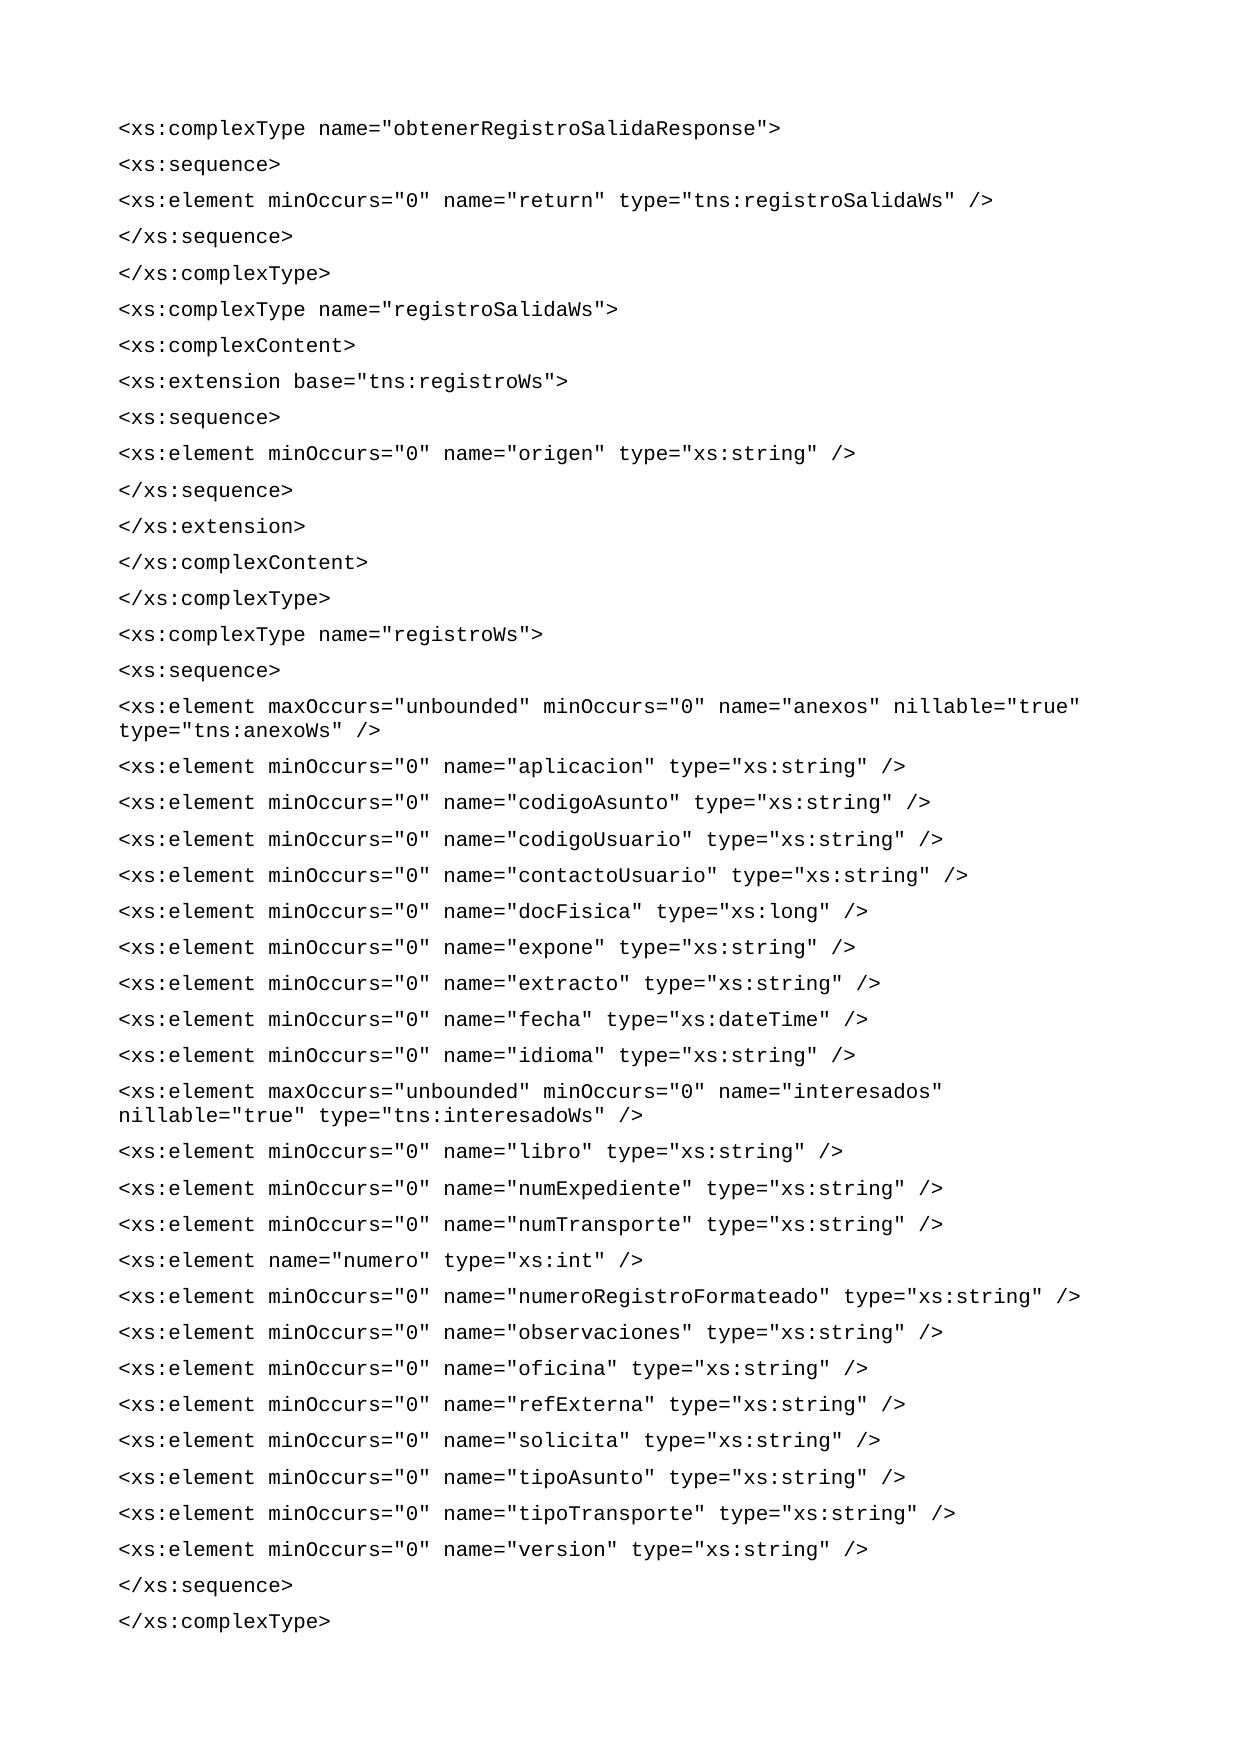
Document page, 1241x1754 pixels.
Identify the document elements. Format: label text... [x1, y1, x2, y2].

text <xs:element minOccurs="0" name="refExterna" type="xs:string" /> [118, 1394, 1122, 1418]
text <xs:extension base="tns:registroWs"> [118, 371, 1122, 395]
text </xs:complexType> [118, 1611, 1122, 1635]
text <xs:element minOccurs="0" name="numExpediente" type="xs:string" /> [118, 1177, 1122, 1201]
text </xs:sequence> [118, 1575, 1122, 1599]
text </xs:complexContent> [118, 552, 1122, 576]
text <xs:element minOccurs="0" name="fecha" type="xs:dateTime" /> [118, 1009, 1122, 1033]
text <xs:complexType name="registroSalidaWs"> [118, 299, 1122, 322]
text </xs:complexType> [118, 588, 1122, 612]
text </xs:sequence> [118, 227, 1122, 250]
text <xs:element minOccurs="0" name="extracto" type="xs:string" /> [118, 973, 1122, 997]
text <xs:element minOccurs="0" name="aplicacion" type="xs:string" /> [118, 756, 1122, 780]
text <xs:sequence> [118, 154, 1122, 178]
text <xs:element minOccurs="0" name="solicita" type="xs:string" /> [118, 1431, 1122, 1454]
text <xs:sequence> [118, 660, 1122, 684]
text <xs:sequence> [118, 407, 1122, 431]
text </xs:complexType> [118, 263, 1122, 286]
text <xs:element maxOccurs="unbounded" minOccurs="0" name="interesados" nillable="true" type="tns:interesadoWs" /> [118, 1082, 1122, 1129]
text <xs:element minOccurs="0" name="version" type="xs:string" /> [118, 1539, 1122, 1563]
text </xs:sequence> [118, 479, 1122, 503]
text <xs:element minOccurs="0" name="numTransporte" type="xs:string" /> [118, 1214, 1122, 1237]
text <xs:element minOccurs="0" name="expone" type="xs:string" /> [118, 937, 1122, 961]
text <xs:element minOccurs="0" name="codigoAsunto" type="xs:string" /> [118, 792, 1122, 816]
text <xs:element maxOccurs="unbounded" minOccurs="0" name="anexos" nillable="true" type="tns:anexoWs" /> [118, 696, 1122, 744]
text <xs:element minOccurs="0" name="contactoUsuario" type="xs:string" /> [118, 865, 1122, 888]
text <xs:complexContent> [118, 335, 1122, 359]
text <xs:element minOccurs="0" name="oficina" type="xs:string" /> [118, 1358, 1122, 1382]
text </xs:extension> [118, 516, 1122, 539]
text <xs:element minOccurs="0" name="libro" type="xs:string" /> [118, 1141, 1122, 1165]
text <xs:element minOccurs="0" name="idioma" type="xs:string" /> [118, 1045, 1122, 1069]
text <xs:element minOccurs="0" name="origen" type="xs:string" /> [118, 443, 1122, 467]
text <xs:element minOccurs="0" name="tipoTransporte" type="xs:string" /> [118, 1503, 1122, 1526]
text <xs:element minOccurs="0" name="codigoUsuario" type="xs:string" /> [118, 828, 1122, 852]
text <xs:complexType name="obtenerRegistroSalidaResponse"> [118, 118, 1122, 142]
text <xs:element minOccurs="0" name="numeroRegistroFormateado" type="xs:string" /> [118, 1286, 1122, 1309]
text <xs:element minOccurs="0" name="tipoAsunto" type="xs:string" /> [118, 1467, 1122, 1490]
text <xs:element name="numero" type="xs:int" /> [118, 1250, 1122, 1273]
text <xs:element minOccurs="0" name="return" type="tns:registroSalidaWs" /> [118, 190, 1122, 214]
text <xs:element minOccurs="0" name="docFisica" type="xs:long" /> [118, 901, 1122, 924]
text <xs:complexType name="registroWs"> [118, 624, 1122, 648]
text <xs:element minOccurs="0" name="observaciones" type="xs:string" /> [118, 1322, 1122, 1346]
